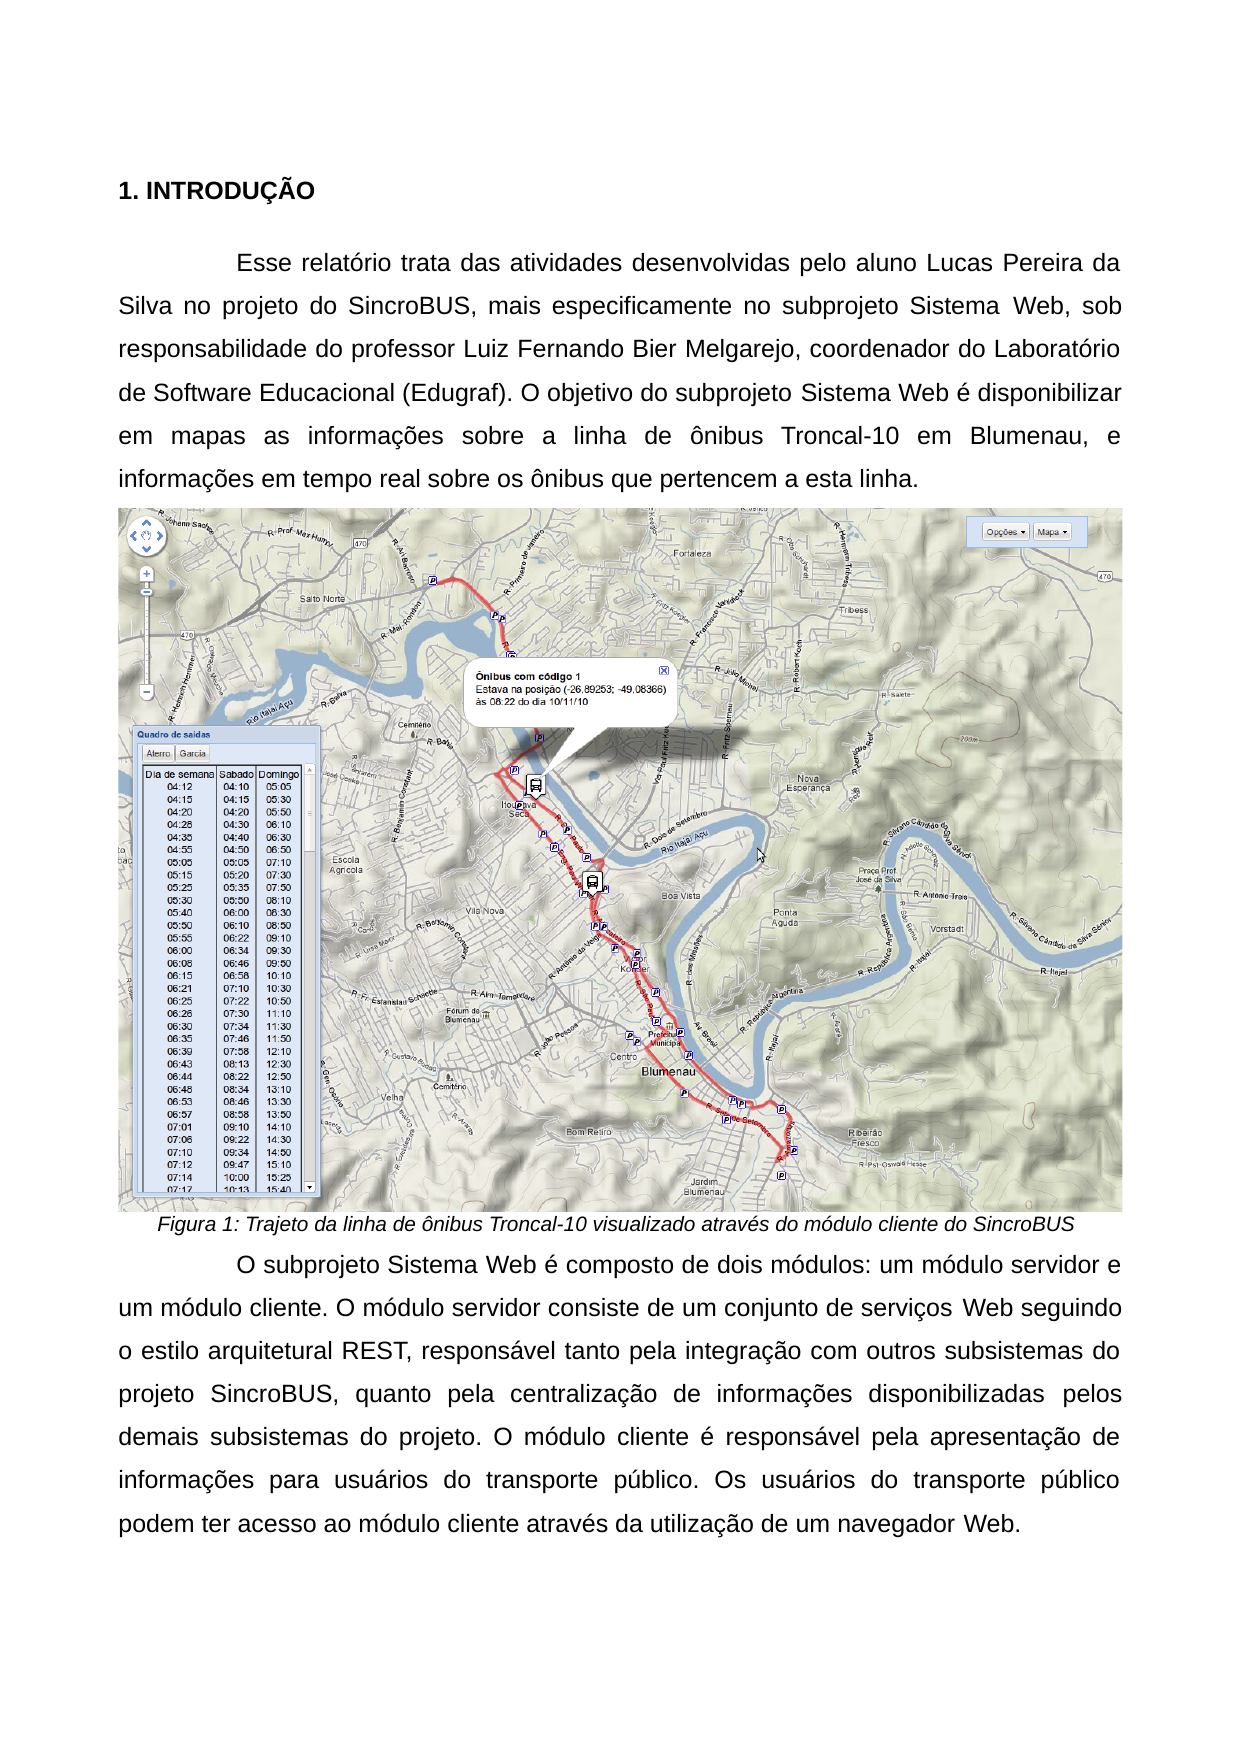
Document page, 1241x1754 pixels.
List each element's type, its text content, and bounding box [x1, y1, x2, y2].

text [118, 496, 1122, 508]
text O subprojeto Sistema Web é composto de dois módulos: um módulo servidor e um módulo cliente. O módulo servidor consiste de um conjunto de serviços Web seguindo o estilo arquitetural REST, responsável tanto pela integração com outros subsistemas do projeto SincroBUS, quanto pela centralização de informações disponibilizadas pelos demais subsistemas do projeto. O módulo cliente é responsável pela apresentação de informações para usuários do transporte público. Os usuários do transporte público podem ter acesso ao módulo cliente através da utilização de um navegador Web. [118, 1235, 1122, 1537]
picture [118, 508, 1123, 1212]
text 1. INTRODUÇÃO [118, 176, 1122, 205]
text Figura 1: Trajeto da linha de ônibus Troncal-10 visualizado através do módulo cliente do SincroBUS [118, 1212, 1122, 1235]
text Esse relatório trata das atividades desenvolvidas pelo aluno Lucas Pereira da Silva no projeto do SincroBUS, mais especificamente no subprojeto Sistema Web, sob responsabilidade do professor Luiz Fernando Bier Melgarejo, coordenador do Laboratório de Software Educacional (Edugraf). O objetivo do subprojeto Sistema Web é disponibilizar em mapas as informações sobre a linha de ônibus Troncal-10 em Blumenau, e informações em tempo real sobre os ônibus que pertencem a esta linha. [118, 248, 1122, 493]
